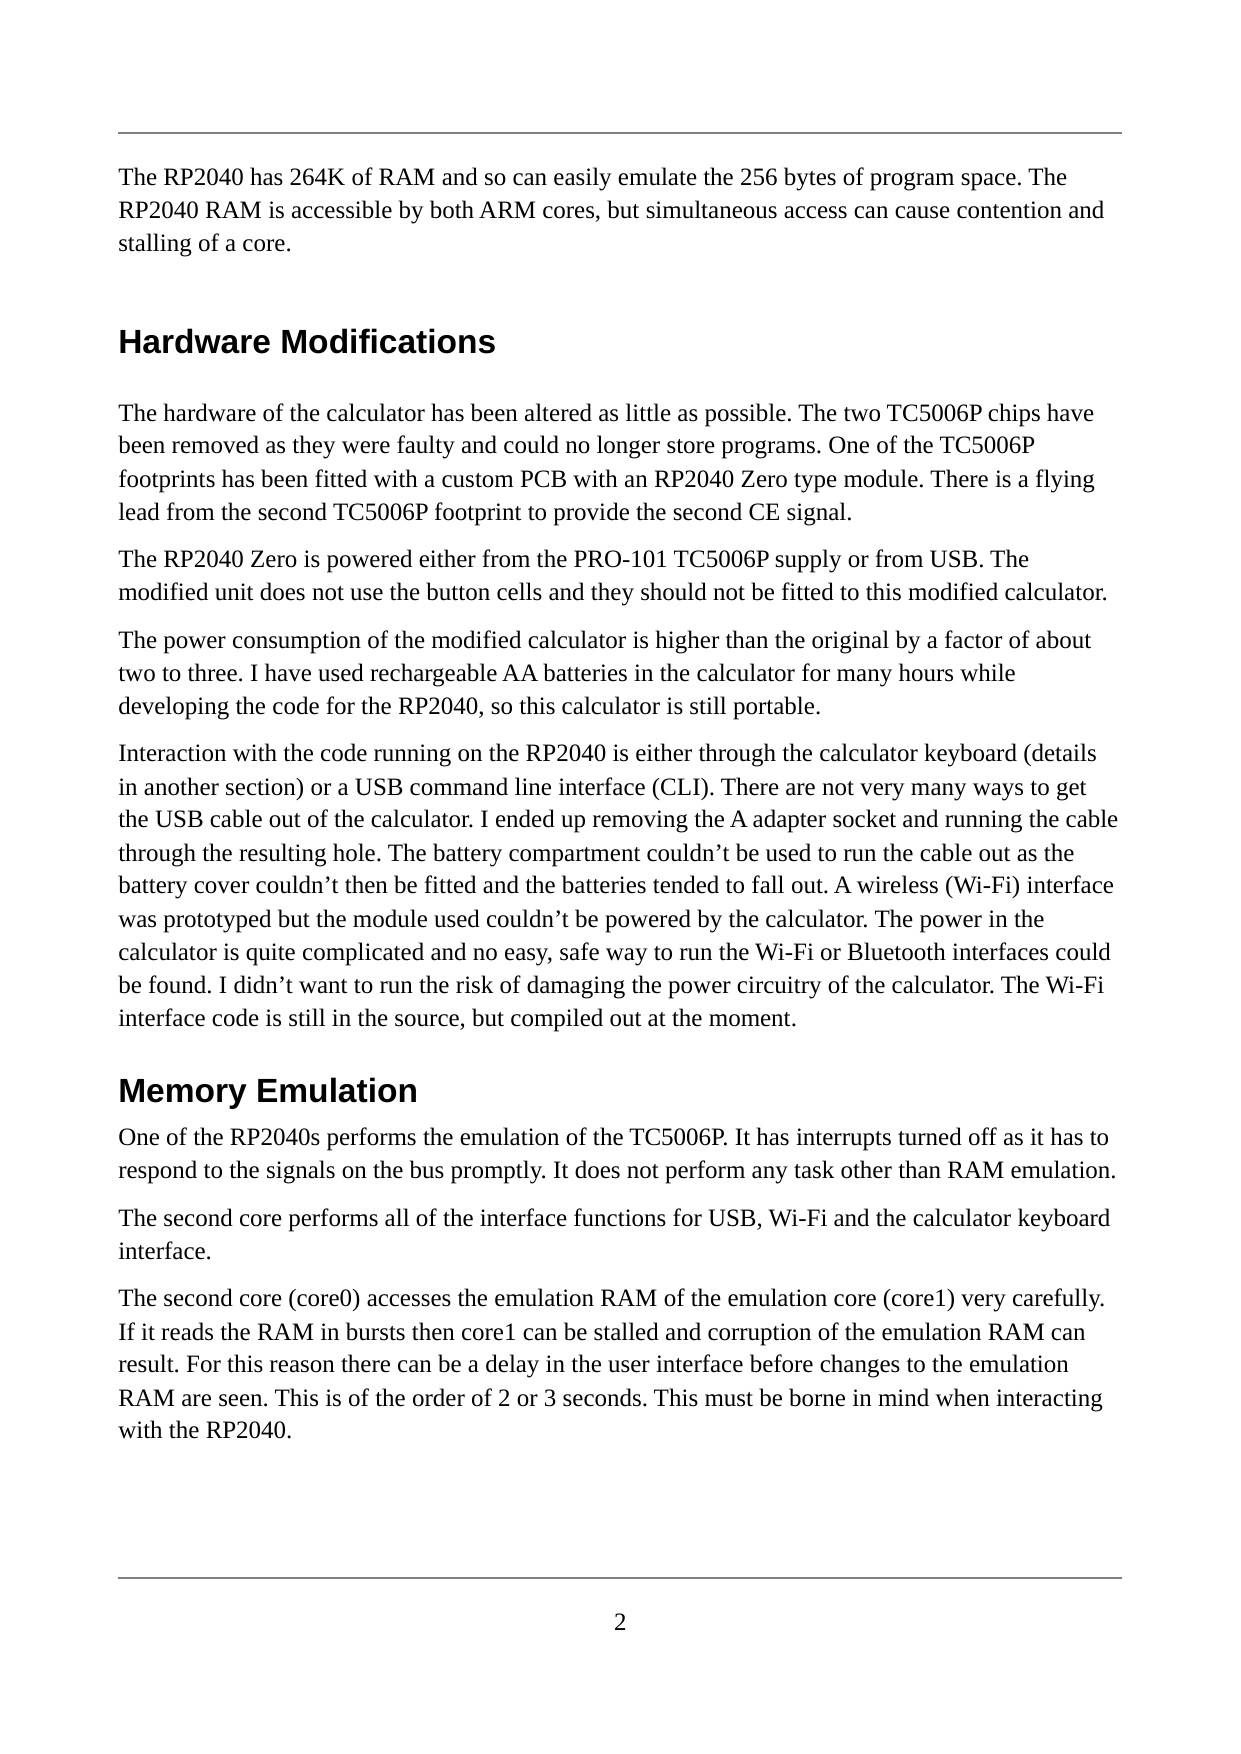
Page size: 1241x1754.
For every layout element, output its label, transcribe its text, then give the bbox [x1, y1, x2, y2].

subtitle Memory Emulation [118, 1071, 1122, 1110]
text Interaction with the code running on the RP2040 is either through the calculator keyboard (details in another section) or a USB command line interface (CLI). There are not very many ways to get the USB cable out of the calculator. I ended up removing the A adapter socket and running the cable through the resulting hole. The battery compartment couldn’t be used to run the cable out as the battery cover couldn’t then be fitted and the batteries tended to fall out. A wireless (Wi-Fi) interface was prototyped but the module used couldn’t be powered by the calculator. The power in the calculator is quite complicated and no easy, safe way to run the Wi-Fi or Bluetooth interfaces could be found. I didn’t want to run the risk of damaging the power circuitry of the calculator. The Wi-Fi interface code is still in the source, but compiled out at the moment. [118, 738, 1122, 1031]
text The hardware of the calculator has been altered as little as possible. The two TC5006P chips have been removed as they were faulty and could no longer store programs. One of the TC5006P footprints has been fitted with a custom PCB with an RP2040 Zero type module. There is a flying lead from the second TC5006P footprint to provide the second CE signal. [118, 398, 1122, 525]
text One of the RP2040s performs the emulation of the TC5006P. It has interrupts turned off as it has to respond to the signals on the bus promptly. It does not perform any task other than RAM emulation. [118, 1122, 1122, 1184]
text The RP2040 has 264K of RAM and so can easily emulate the 256 bytes of program space. The RP2040 RAM is accessible by both ARM cores, but simultaneous access can cause contention and stalling of a core. [118, 162, 1122, 257]
text The second core performs all of the interface functions for USB, Wi-Fi and the calculator keyboard interface. [118, 1203, 1122, 1265]
text The power consumption of the modified calculator is higher than the original by a factor of about two to three. I have used rechargeable AA batteries in the calculator for many hours while developing the code for the RP2040, so this calculator is still portable. [118, 625, 1122, 720]
text The RP2040 Zero is powered either from the PRO-101 TC5006P supply or from USB. The modified unit does not use the button cells and they should not be fitted to this modified calculator. [118, 544, 1122, 606]
subtitle Hardware Modifications [118, 322, 1122, 360]
text The second core (core0) accesses the emulation RAM of the emulation core (core1) very carefully. If it reads the RAM in bursts then core1 can be stalled and corruption of the emulation RAM can result. For this reason there can be a delay in the user interface before changes to the emulation RAM are seen. This is of the order of 2 or 3 seconds. This must be borne in mind when interacting with the RP2040. [118, 1283, 1122, 1444]
